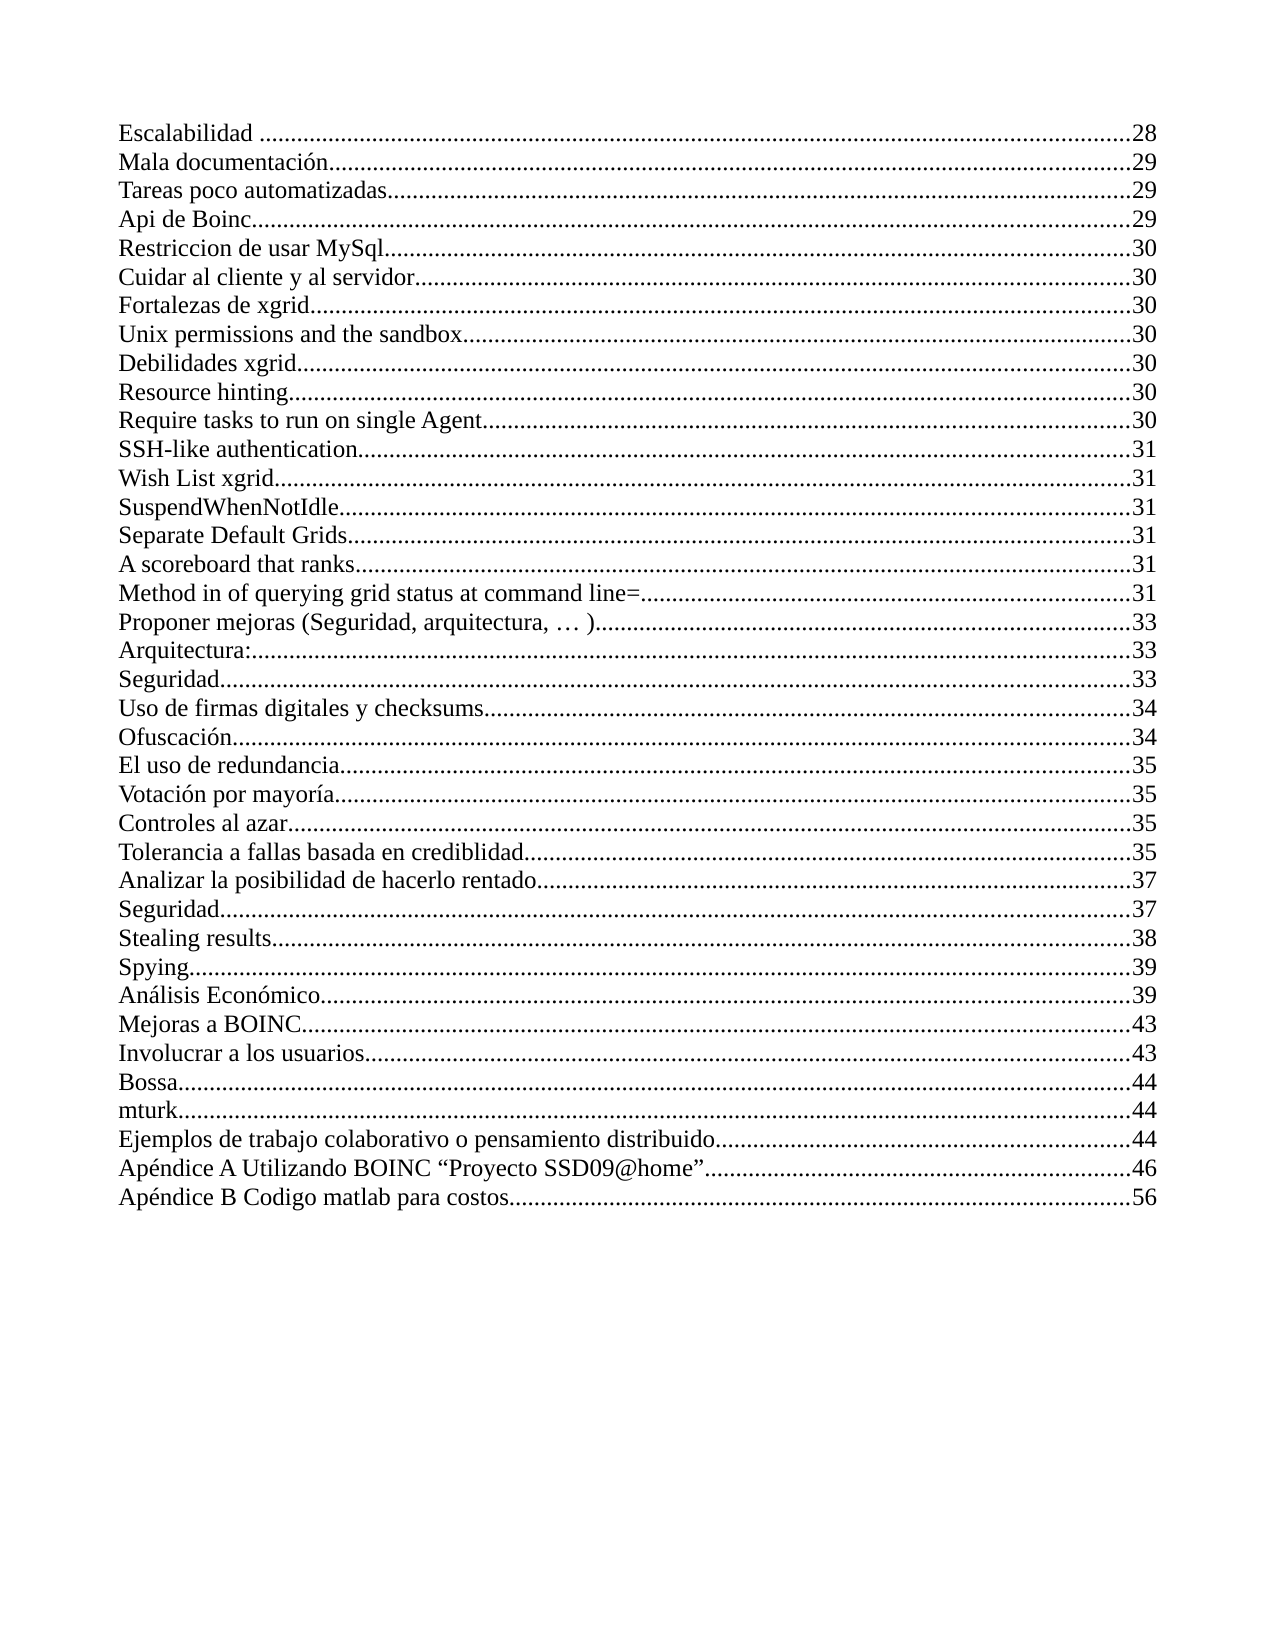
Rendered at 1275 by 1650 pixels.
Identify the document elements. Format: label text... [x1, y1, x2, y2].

text Debilidades xgrid 30 [118, 348, 1157, 377]
text Analizar la posibilidad de hacerlo rentado 37 [118, 866, 1157, 894]
text Separate Default Grids 31 [118, 521, 1157, 549]
text Api de Boinc 29 [118, 204, 1157, 233]
text SSH-like authentication 31 [118, 434, 1157, 463]
text Wish List xgrid 31 [118, 463, 1157, 492]
text Escalabilidad 28 [118, 118, 1157, 147]
text Method in of querying grid status at command line= 31 [118, 578, 1157, 607]
text Require tasks to run on single Agent 30 [118, 406, 1157, 434]
text Arquitectura: 33 [118, 636, 1157, 664]
text Mala documentación 29 [118, 147, 1157, 176]
text SuspendWhenNotIdle 31 [118, 492, 1157, 521]
text Resource hinting 30 [118, 377, 1157, 406]
text Controles al azar 35 [118, 808, 1157, 837]
text Stealing results 38 [118, 923, 1157, 952]
text Restriccion de usar MySql 30 [118, 233, 1157, 262]
text Uso de firmas digitales y checksums 34 [118, 693, 1157, 722]
text mturk 44 [118, 1096, 1157, 1124]
text Votación por mayoría 35 [118, 779, 1157, 808]
text A scoreboard that ranks 31 [118, 549, 1157, 578]
text Spying 39 [118, 952, 1157, 981]
text Análisis Económico 39 [118, 981, 1157, 1009]
text Cuidar al cliente y al servidor 30 [118, 262, 1157, 291]
text Apéndice A Utilizando BOINC “Proyecto SSD09@home” 46 [118, 1153, 1157, 1182]
text Ejemplos de trabajo colaborativo o pensamiento distribuido 44 [118, 1124, 1157, 1153]
text Proponer mejoras (Seguridad, arquitectura, … ) 33 [118, 607, 1157, 636]
text Ofuscación 34 [118, 722, 1157, 751]
text Unix permissions and the sandbox 30 [118, 319, 1157, 348]
text Tareas poco automatizadas 29 [118, 176, 1157, 204]
text El uso de redundancia 35 [118, 751, 1157, 779]
text Apéndice B Codigo matlab para costos 56 [118, 1182, 1157, 1211]
text Involucrar a los usuarios 43 [118, 1038, 1157, 1067]
text Seguridad 33 [118, 664, 1157, 693]
text Seguridad 37 [118, 894, 1157, 923]
text Tolerancia a fallas basada en crediblidad 35 [118, 837, 1157, 866]
text Fortalezas de xgrid 30 [118, 291, 1157, 319]
text Bossa 44 [118, 1067, 1157, 1096]
text Mejoras a BOINC 43 [118, 1009, 1157, 1038]
